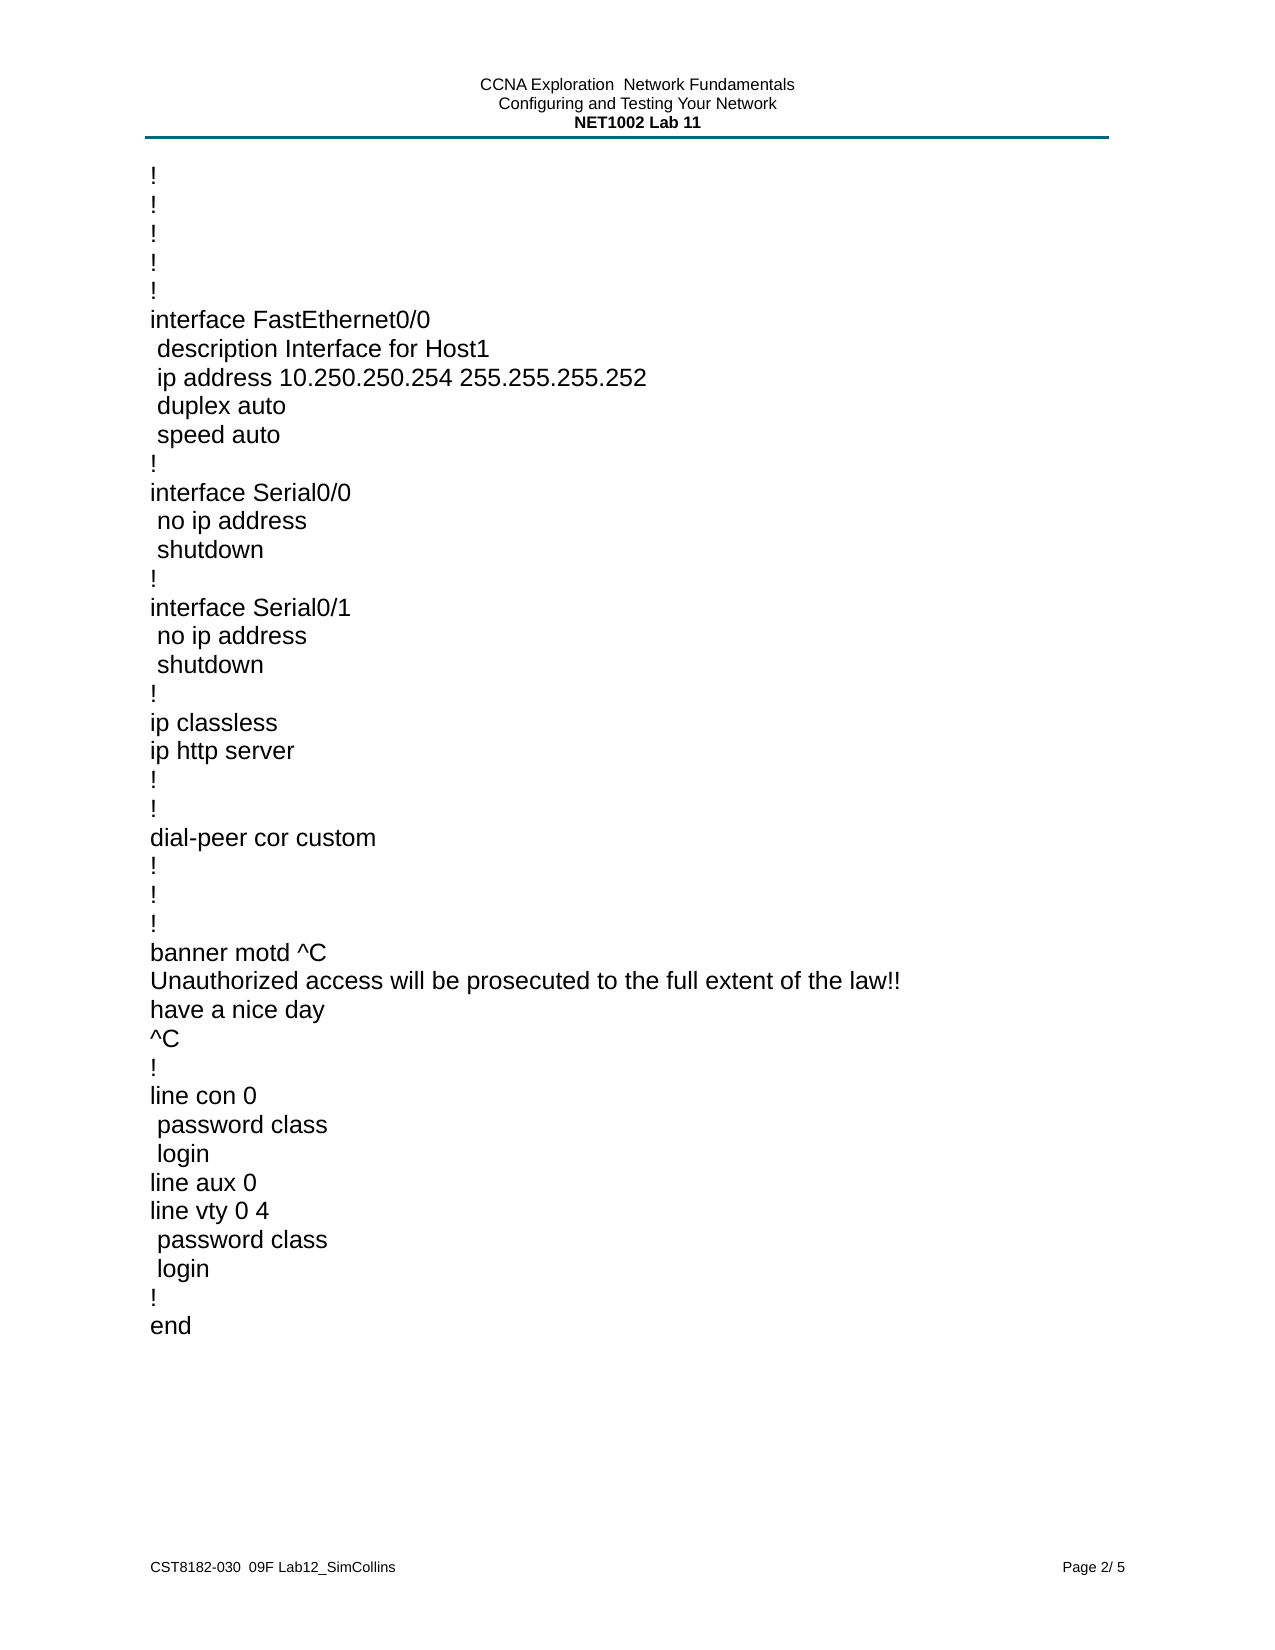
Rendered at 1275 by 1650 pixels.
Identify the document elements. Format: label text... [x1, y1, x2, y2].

text ! [150, 1282, 1125, 1311]
text shutdown [150, 535, 1125, 564]
text Unauthorized access will be prosecuted to the full extent of the law!! [150, 966, 1125, 995]
text ! [150, 276, 1125, 305]
text shutdown [150, 650, 1125, 679]
text end [150, 1311, 1125, 1340]
text dial-peer cor custom [150, 822, 1125, 851]
text no ip address [150, 506, 1125, 535]
text description Interface for Host1 [150, 334, 1125, 362]
text ! [150, 880, 1125, 909]
text ! [150, 449, 1125, 477]
text ! [150, 794, 1125, 822]
text no ip address [150, 621, 1125, 650]
text ! [150, 851, 1125, 880]
text ! [150, 1052, 1125, 1081]
text duplex auto [150, 391, 1125, 420]
text ! [150, 247, 1125, 276]
text ! [150, 765, 1125, 794]
text ! [150, 161, 1125, 190]
text ^C [150, 1024, 1125, 1052]
text interface Serial0/1 [150, 592, 1125, 621]
text banner motd ^C [150, 937, 1125, 966]
text ip http server [150, 736, 1125, 765]
text interface FastEthernet0/0 [150, 305, 1125, 334]
text speed auto [150, 420, 1125, 449]
text password class [150, 1225, 1125, 1254]
text ! [150, 190, 1125, 219]
text line con 0 [150, 1081, 1125, 1110]
text ! [150, 679, 1125, 707]
text ! [150, 909, 1125, 937]
text ip classless [150, 707, 1125, 736]
text login [150, 1254, 1125, 1282]
text login [150, 1139, 1125, 1167]
text ! [150, 564, 1125, 592]
text ! [150, 219, 1125, 247]
text ip address 10.250.250.254 255.255.255.252 [150, 362, 1125, 391]
text password class [150, 1110, 1125, 1139]
text line vty 0 4 [150, 1196, 1125, 1225]
text have a nice day [150, 995, 1125, 1024]
text line aux 0 [150, 1167, 1125, 1196]
text interface Serial0/0 [150, 477, 1125, 506]
